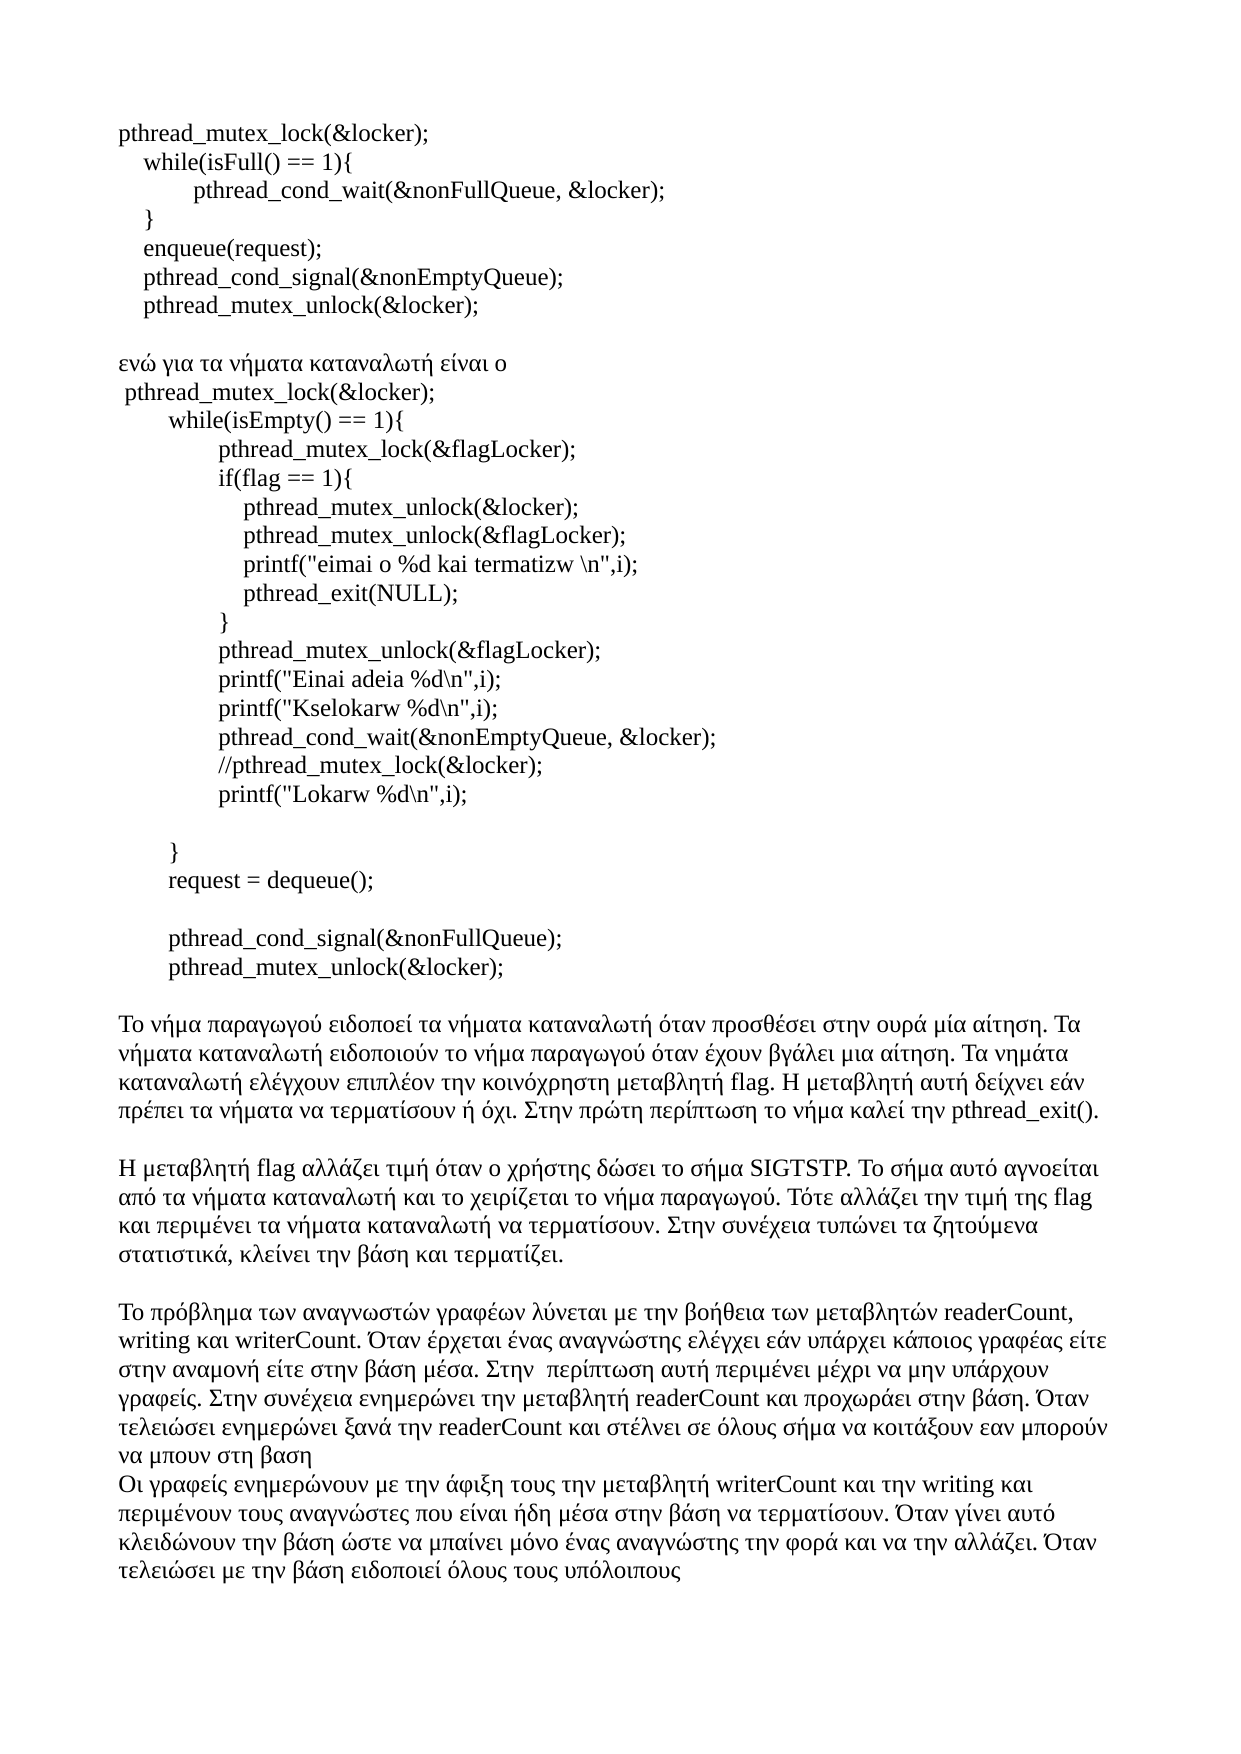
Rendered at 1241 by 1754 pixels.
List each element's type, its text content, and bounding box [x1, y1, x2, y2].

text if(flag == 1){ [118, 463, 1122, 492]
text pthread_mutex_lock(&locker); [118, 377, 1122, 406]
text printf("eimai o %d kai termatizw \n",i); [118, 549, 1122, 578]
text printf("Kselokarw %d\n",i); [118, 693, 1122, 722]
text ενώ για τα νήματα καταναλωτή είναι ο [118, 348, 1122, 377]
text pthread_cond_signal(&nonEmptyQueue); [118, 262, 1122, 291]
text Το νήμα παραγωγού ειδοποεί τα νήματα καταναλωτή όταν προσθέσει στην ουρά μία αίτηση. Τα νήματα καταναλωτή ειδοποιούν το νήμα παραγωγού όταν έχουν βγάλει μια αίτηση. Τα νημάτα καταναλωτή ελέγχουν επιπλέον την κοινόχρηστη μεταβλητή flag. Η μεταβλητή αυτή δείχνει εάν πρέπει τα νήματα να τερματίσουν ή όχι. Στην πρώτη περίπτωση το νήμα καλεί την pthread_exit(). [118, 1009, 1122, 1124]
text pthread_mutex_unlock(&locker); [118, 291, 1122, 319]
text pthread_mutex_unlock(&flagLocker); [118, 521, 1122, 549]
text } [118, 837, 1122, 866]
text enqueue(request); [118, 233, 1122, 262]
text pthread_mutex_unlock(&flagLocker); [118, 636, 1122, 664]
text pthread_mutex_unlock(&locker); [118, 492, 1122, 521]
text pthread_mutex_lock(&locker); [118, 118, 1122, 147]
text pthread_cond_wait(&nonEmptyQueue, &locker); [118, 722, 1122, 751]
text pthread_cond_wait(&nonFullQueue, &locker); [118, 176, 1122, 204]
text Το πρόβλημα των αναγνωστών γραφέων λύνεται με την βοήθεια των μεταβλητών readerCount, writing και writerCount. Όταν έρχεται ένας αναγνώστης ελέγχει εάν υπάρχει κάποιος γραφέας είτε στην αναμονή είτε στην βάση μέσα. Στην περίπτωση αυτή περιμένει μέχρι να μην υπάρχουν γραφείς. Στην συνέχεια ενημερώνει την μεταβλητή readerCount και προχωράει στην βάση. Όταν τελειώσει ενημερώνει ξανά την readerCount και στέλνει σε όλους σήμα να κοιτάξουν εαν μπορούν να μπουν στη βαση [118, 1297, 1122, 1469]
text pthread_cond_signal(&nonFullQueue); [118, 923, 1122, 952]
text } [118, 607, 1122, 636]
text //pthread_mutex_lock(&locker); [118, 751, 1122, 779]
text Η μεταβλητή flag αλλάζει τιμή όταν ο χρήστης δώσει το σήμα SIGTSTP. Το σήμα αυτό αγνοείται από τα νήματα καταναλωτή και το χειρίζεται το νήμα παραγωγού. Τότε αλλάζει την τιμή της flag και περιμένει τα νήματα καταναλωτή να τερματίσουν. Στην συνέχεια τυπώνει τα ζητούμενα στατιστικά, κλείνει την βάση και τερματίζει. [118, 1153, 1122, 1268]
text pthread_mutex_lock(&flagLocker); [118, 434, 1122, 463]
text printf("Einai adeia %d\n",i); [118, 664, 1122, 693]
text while(isFull() == 1){ [118, 147, 1122, 176]
text pthread_exit(NULL); [118, 578, 1122, 607]
text printf("Lokarw %d\n",i); [118, 779, 1122, 808]
text } [118, 204, 1122, 233]
text while(isEmpty() == 1){ [118, 406, 1122, 434]
text request = dequeue(); [118, 866, 1122, 894]
text Οι γραφείς ενημερώνουν με την άφιξη τους την μεταβλητή writerCount και την writing και περιμένουν τους αναγνώστες που είναι ήδη μέσα στην βάση να τερματίσουν. Όταν γίνει αυτό κλειδώνουν την βάση ώστε να μπαίνει μόνο ένας αναγνώστης την φορά και να την αλλάζει. Όταν τελειώσει με την βάση ειδοποιεί όλους τους υπόλοιπους [118, 1469, 1122, 1584]
text pthread_mutex_unlock(&locker); [118, 952, 1122, 981]
